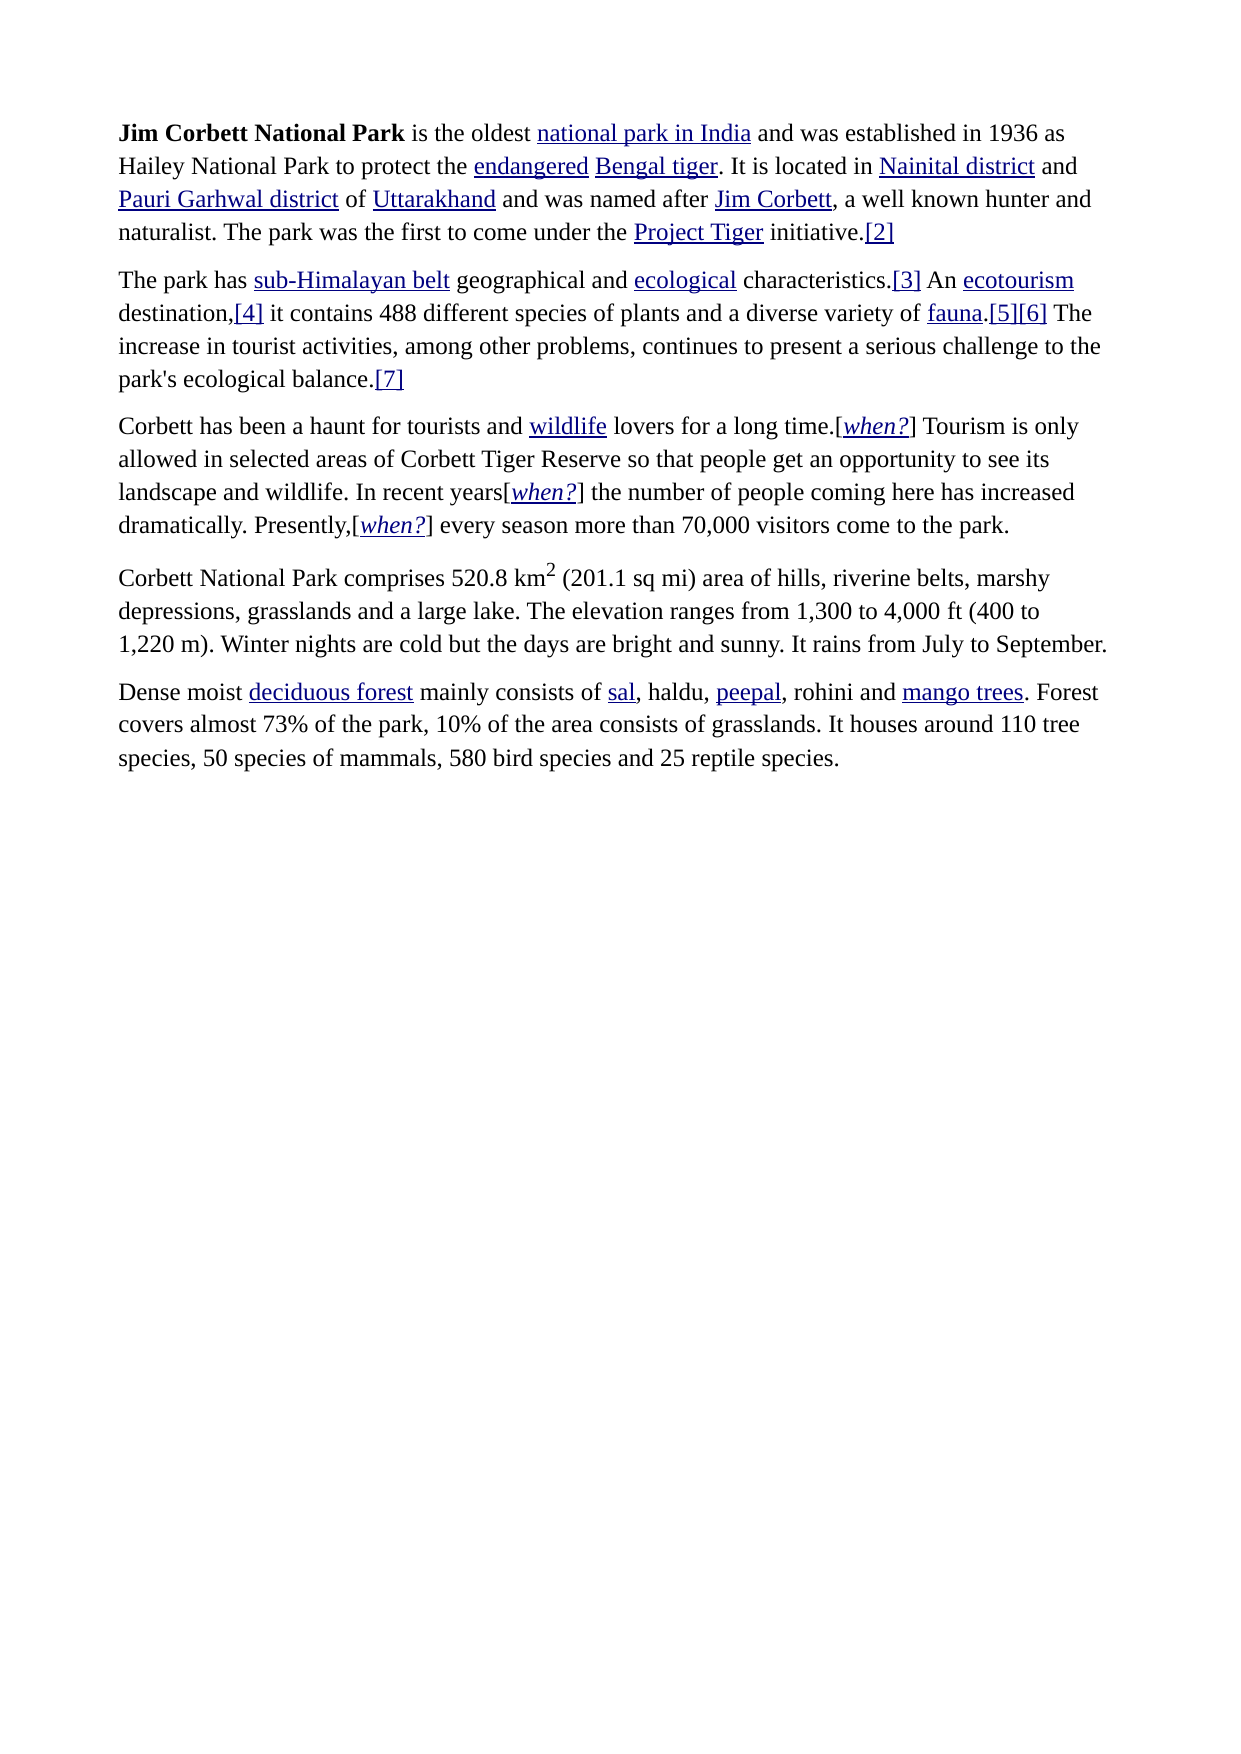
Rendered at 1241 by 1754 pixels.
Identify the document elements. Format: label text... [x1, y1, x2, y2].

text Corbett has been a haunt for tourists and wildlife lovers for a long time.[when?] Tourism is only allowed in selected areas of Corbett Tiger Reserve so that people get an opportunity to see its landscape and wildlife. In recent years[when?] the number of people coming here has increased dramatically. Presently,[when?] every season more than 70,000 visitors come to the park. [118, 411, 1122, 539]
text The park has sub-Himalayan belt geographical and ecological characteristics.[3] An ecotourism destination,[4] it contains 488 different species of plants and a diverse variety of fauna.[5][6] The increase in tourist activities, among other problems, continues to present a serious challenge to the park's ecological balance.[7] [118, 265, 1122, 393]
text Dense moist deciduous forest mainly consists of sal, haldu, peepal, rohini and mango trees. Forest covers almost 73% of the park, 10% of the area consists of grasslands. It houses around 110 tree species, 50 species of mammals, 580 bird species and 25 reptile species. [118, 677, 1122, 771]
text Jim Corbett National Park is the oldest national park in India and was established in 1936 as Hailey National Park to protect the endangered Bengal tiger. It is located in Nainital district and Pauri Garhwal district of Uttarakhand and was named after Jim Corbett, a well known hunter and naturalist. The park was the first to come under the Project Tiger initiative.[2] [118, 118, 1122, 246]
text Corbett National Park comprises 520.8 km2 (201.1 sq mi) area of hills, riverine belts, marshy depressions, grasslands and a large lake. The elevation ranges from 1,300 to 4,000 ft (400 to 1,220 m). Winter nights are cold but the days are bright and sunny. It rains from July to September. [118, 558, 1122, 658]
